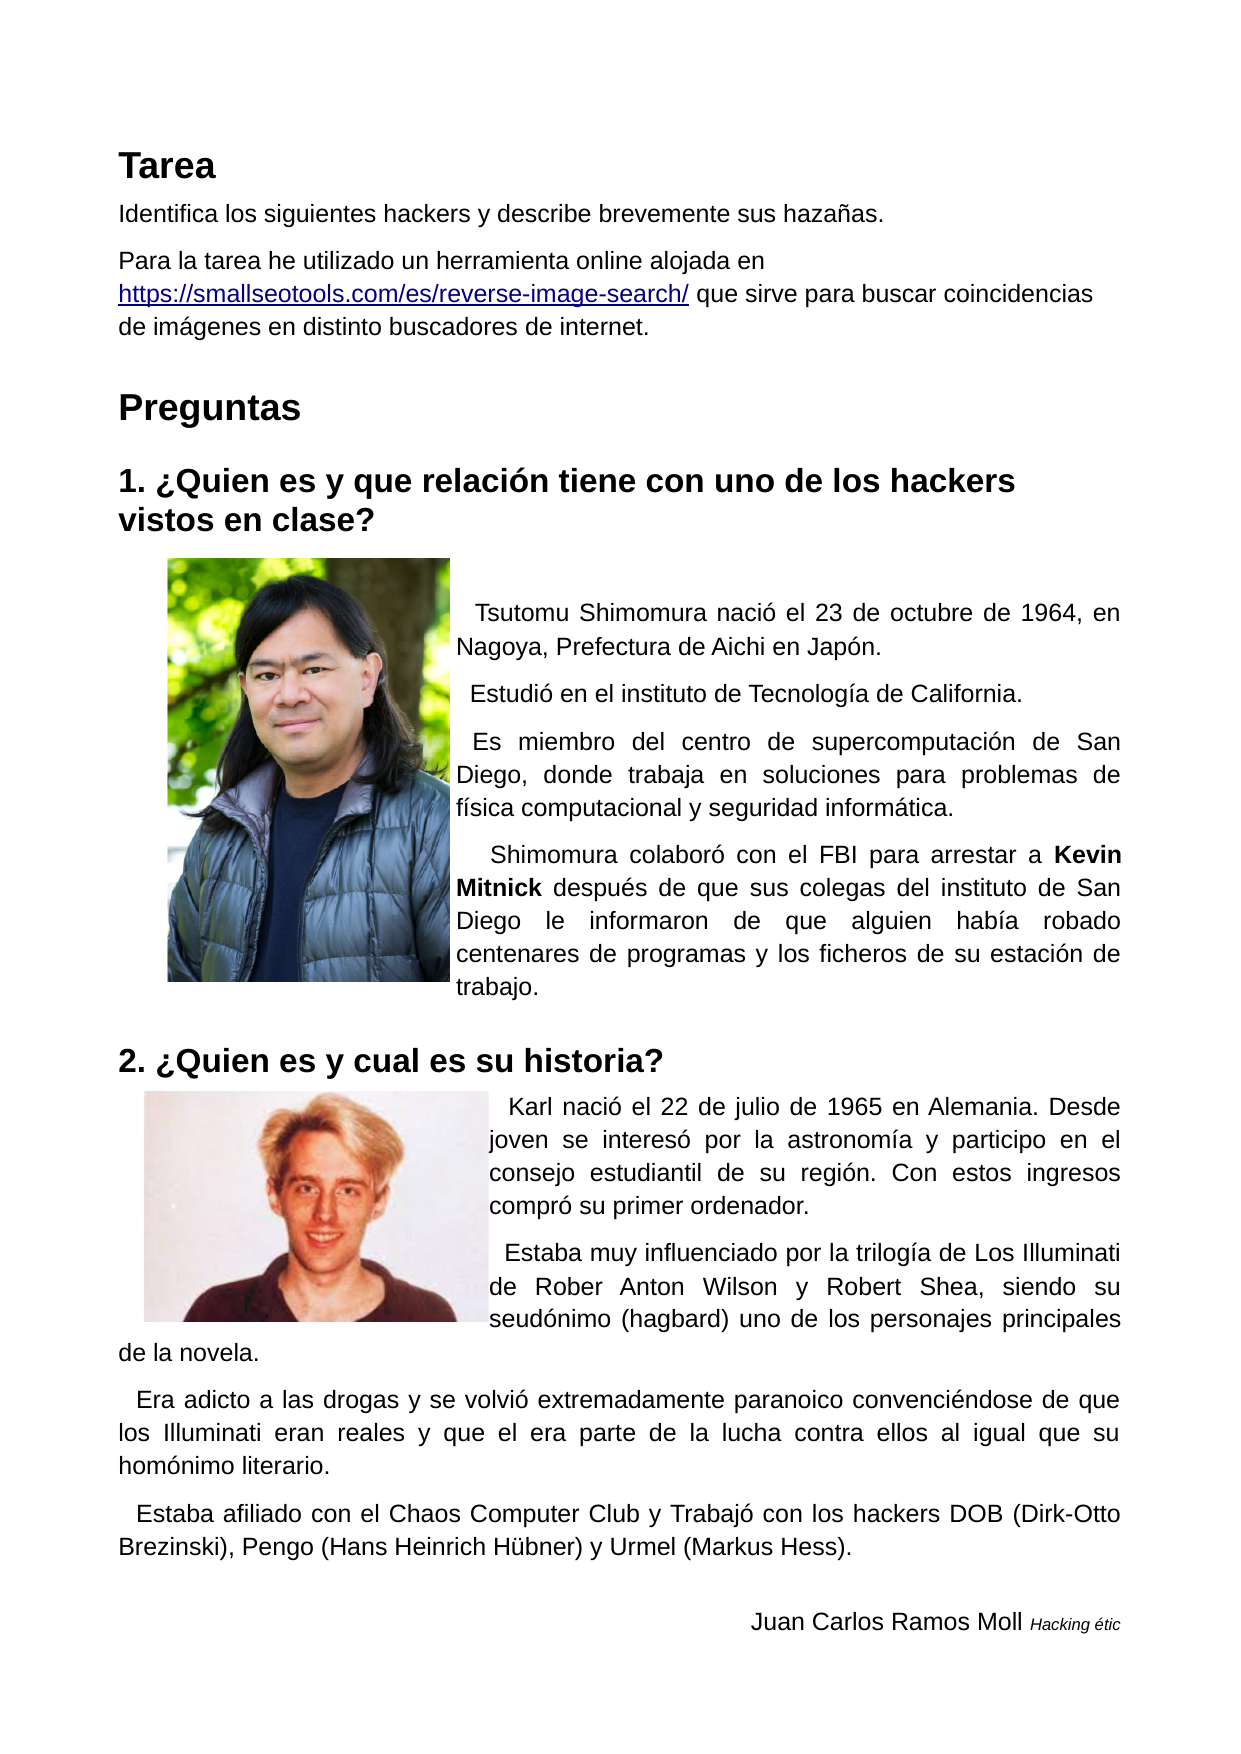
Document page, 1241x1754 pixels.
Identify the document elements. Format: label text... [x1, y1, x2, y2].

text [118, 598, 159, 660]
picture [159, 557, 456, 989]
text Tsutomu Shimomura nació el 23 de octubre de 1964, en Nagoya, Prefectura de Aichi en Japón. [456, 598, 1122, 660]
subtitle Tarea [118, 143, 1122, 186]
picture [143, 1091, 489, 1322]
text [118, 727, 159, 821]
text Shimomura colaboró con el FBI para arrestar a Kevin Mitnick después de que sus colegas del instituto de San Diego le informaron de que alguien había robado centenares de programas y los ficheros de su estación de trabajo. [118, 840, 1122, 1001]
subtitle 2. ¿Quien es y cual es su historia? [118, 1041, 1122, 1079]
subtitle Preguntas [118, 385, 1122, 428]
text Karl nació el 22 de julio de 1965 en Alemania. Desde joven se interesó por la astronomía y participo en el consejo estudiantil de su región. Con estos ingresos compró su primer ordenador. [489, 1092, 1122, 1219]
text [118, 679, 159, 708]
subtitle 1. ¿Quien es y que relación tiene con uno de los hackers vistos en clase? [118, 461, 1122, 538]
text Estudió en el instituto de Tecnología de California. [456, 679, 1122, 708]
text Identifica los siguientes hackers y describe brevemente sus hazañas. [118, 199, 1122, 227]
text Estaba afiliado con el Chaos Computer Club y Trabajó con los hackers DOB (Dirk-Otto Brezinski), Pengo (Hans Heinrich Hübner) y Urmel (Markus Hess). [118, 1499, 1122, 1561]
text Es miembro del centro de supercomputación de San Diego, donde trabaja en soluciones para problemas de física computacional y seguridad informática. [456, 727, 1122, 821]
text Estaba muy influenciado por la trilogía de Los Illuminati de Rober Anton Wilson y Robert Shea, siendo su seudónimo (hagbard) uno de los personajes principales de la novela. [118, 1238, 1122, 1366]
text Para la tarea he utilizado un herramienta online alojada en https://smallseotools.com/es/reverse-image-search/ que sirve para buscar coincidencias de imágenes en distinto buscadores de internet. [118, 246, 1122, 341]
text Era adicto a las drogas y se volvió extremadamente paranoico convenciéndose de que los Illuminati eran reales y que el era parte de la lucha contra ellos al igual que su homónimo literario. [118, 1385, 1122, 1480]
